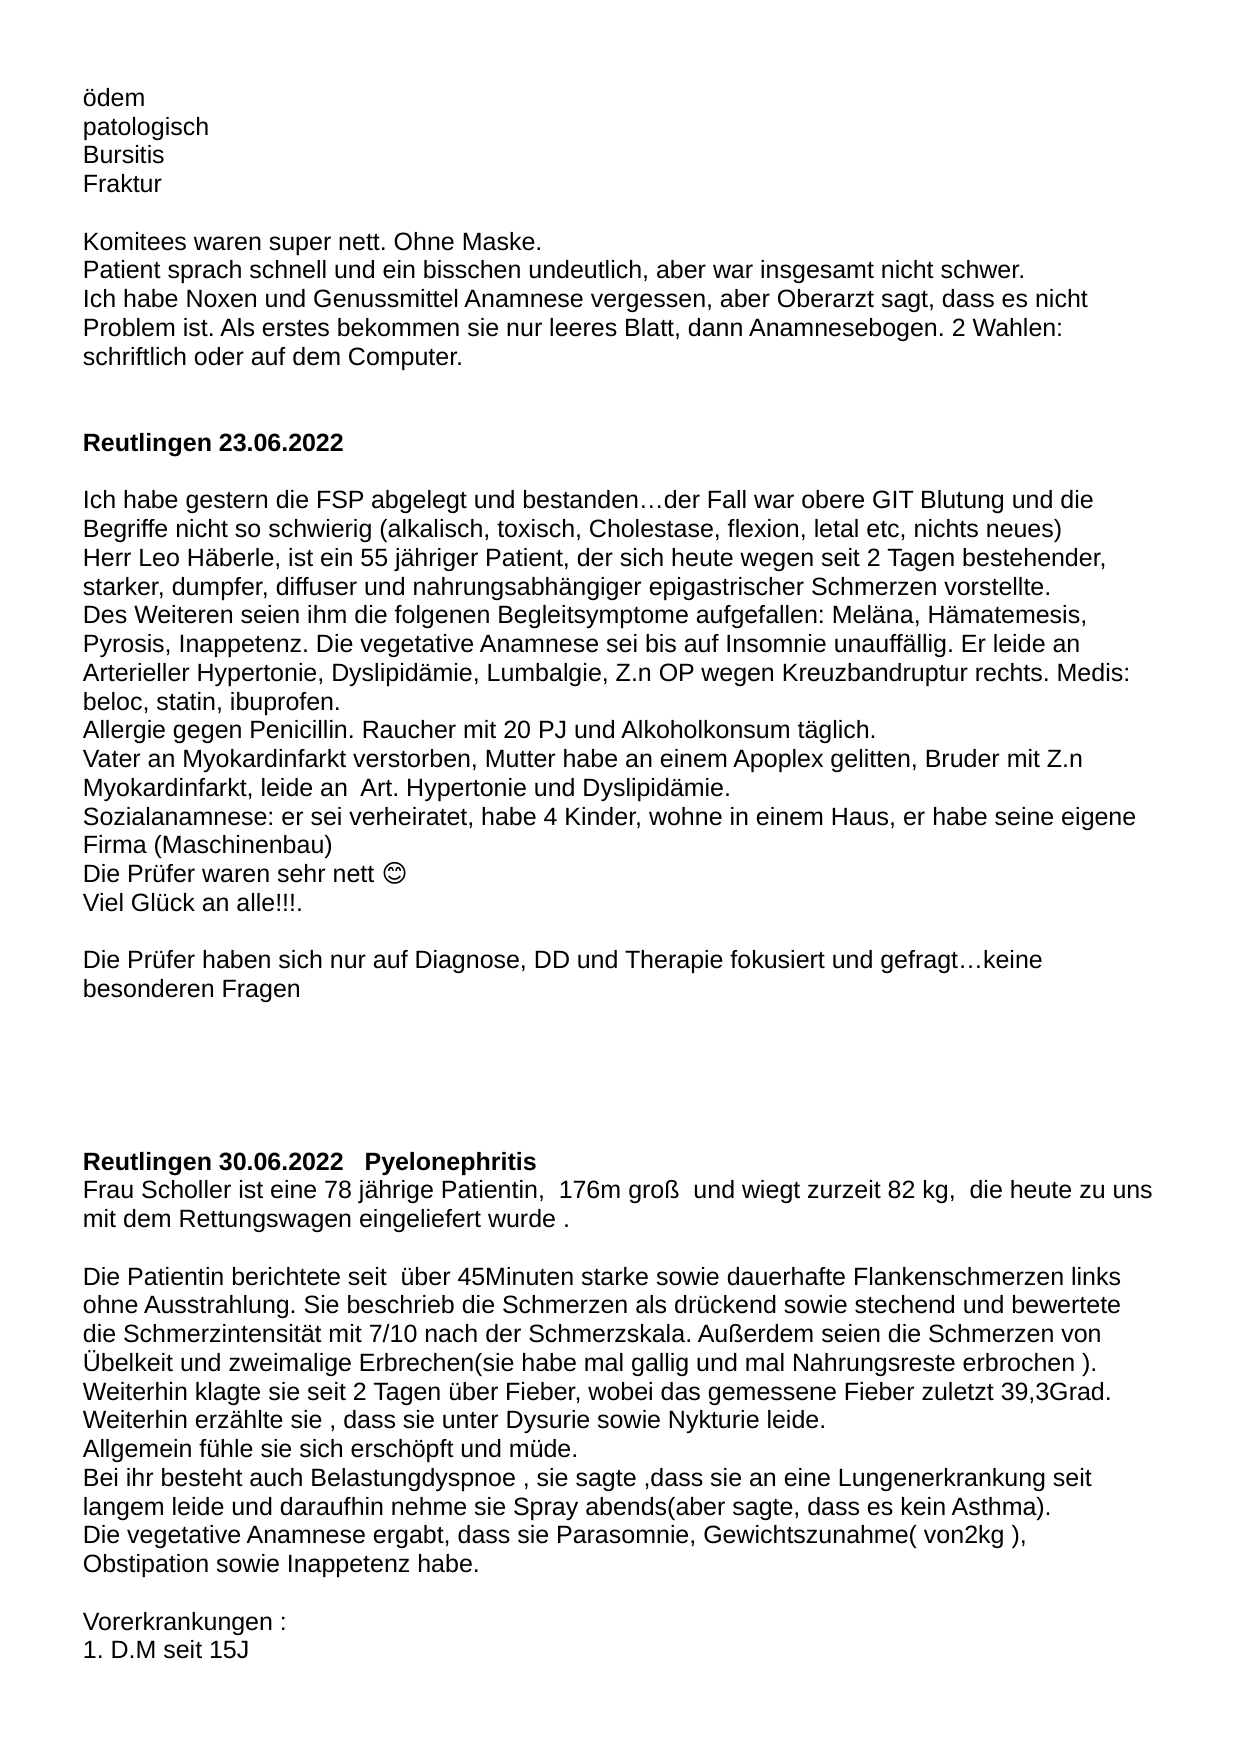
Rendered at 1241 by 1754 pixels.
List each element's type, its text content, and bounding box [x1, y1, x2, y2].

text Komitees waren super nett. Ohne Maske. [83, 226, 1157, 255]
text Herr Leo Häberle, ist ein 55 jähriger Patient, der sich heute wegen seit 2 Tagen bestehender, starker, dumpfer, diffuser und nahrungsabhängiger epigastrischer Schmerzen vorstellte. [83, 543, 1157, 600]
text Des Weiteren seien ihm die folgenen Begleitsymptome aufgefallen: Meläna, Hämatemesis, Pyrosis, Inappetenz. Die vegetative Anamnese sei bis auf Insomnie unauffällig. Er leide an Arterieller Hypertonie, Dyslipidämie, Lumbalgie, Z.n OP wegen Kreuzbandruptur rechts. Medis: beloc, statin, ibuprofen. [83, 600, 1157, 715]
text Ich habe gestern die FSP abgelegt und bestanden…der Fall war obere GIT Blutung und die Begriffe nicht so schwierig (alkalisch, toxisch, Cholestase, flexion, letal etc, nichts neues) [83, 485, 1157, 543]
text Vorerkrankungen : [83, 1606, 1157, 1635]
text Viel Glück an alle!!!. [83, 888, 1157, 916]
text Patient sprach schnell und ein bisschen undeutlich, aber war insgesamt nicht schwer. [83, 255, 1157, 284]
text 1. D.M seit 15J [83, 1635, 1157, 1664]
text Die Prüfer haben sich nur auf Diagnose, DD und Therapie fokusiert und gefragt…keine besonderen Fragen [83, 945, 1157, 1003]
text Allgemein fühle sie sich erschöpft und müde. [83, 1434, 1157, 1463]
text Die Patientin berichtete seit über 45Minuten starke sowie dauerhafte Flankenschmerzen links ohne Ausstrahlung. Sie beschrieb die Schmerzen als drückend sowie stechend und bewertete die Schmerzintensität mit 7/10 nach der Schmerzskala. Außerdem seien die Schmerzen von Übelkeit und zweimalige Erbrechen(sie habe mal gallig und mal Nahrungsreste erbrochen ). Weiterhin klagte sie seit 2 Tagen über Fieber, wobei das gemessene Fieber zuletzt 39,3Grad. Weiterhin erzählte sie , dass sie unter Dysurie sowie Nykturie leide. [83, 1261, 1157, 1434]
text Ich habe Noxen und Genussmittel Anamnese vergessen, aber Oberarzt sagt, dass es nicht Problem ist. Als erstes bekommen sie nur leeres Blatt, dann Anamnesebogen. 2 Wahlen: schriftlich oder auf dem Computer. [83, 284, 1157, 370]
text Reutlingen 23.06.2022 [83, 428, 1157, 456]
text Vater an Myokardinfarkt verstorben, Mutter habe an einem Apoplex gelitten, Bruder mit Z.n Myokardinfarkt, leide an Art. Hypertonie und Dyslipidämie. [83, 744, 1157, 801]
text Bei ihr besteht auch Belastungdyspnoe , sie sagte ,dass sie an eine Lungenerkrankung seit langem leide und daraufhin nehme sie Spray abends(aber sagte, dass es kein Asthma). [83, 1463, 1157, 1520]
text Die Prüfer waren sehr nett 😊 [83, 859, 1157, 888]
text Die vegetative Anamnese ergabt, dass sie Parasomnie, Gewichtszunahme( von2kg ), Obstipation sowie Inappetenz habe. [83, 1520, 1157, 1578]
text Fraktur [83, 169, 1157, 198]
text ödem [83, 83, 1157, 111]
text Reutlingen 30.06.2022 Pyelonephritis [83, 1146, 1157, 1175]
text Bursitis [83, 140, 1157, 169]
text Frau Scholler ist eine 78 jährige Patientin, 176m groß und wiegt zurzeit 82 kg, die heute zu uns mit dem Rettungswagen eingeliefert wurde . [83, 1175, 1157, 1233]
text Allergie gegen Penicillin. Raucher mit 20 PJ und Alkoholkonsum täglich. [83, 715, 1157, 744]
text Sozialanamnese: er sei verheiratet, habe 4 Kinder, wohne in einem Haus, er habe seine eigene Firma (Maschinenbau) [83, 801, 1157, 859]
text patologisch [83, 111, 1157, 140]
